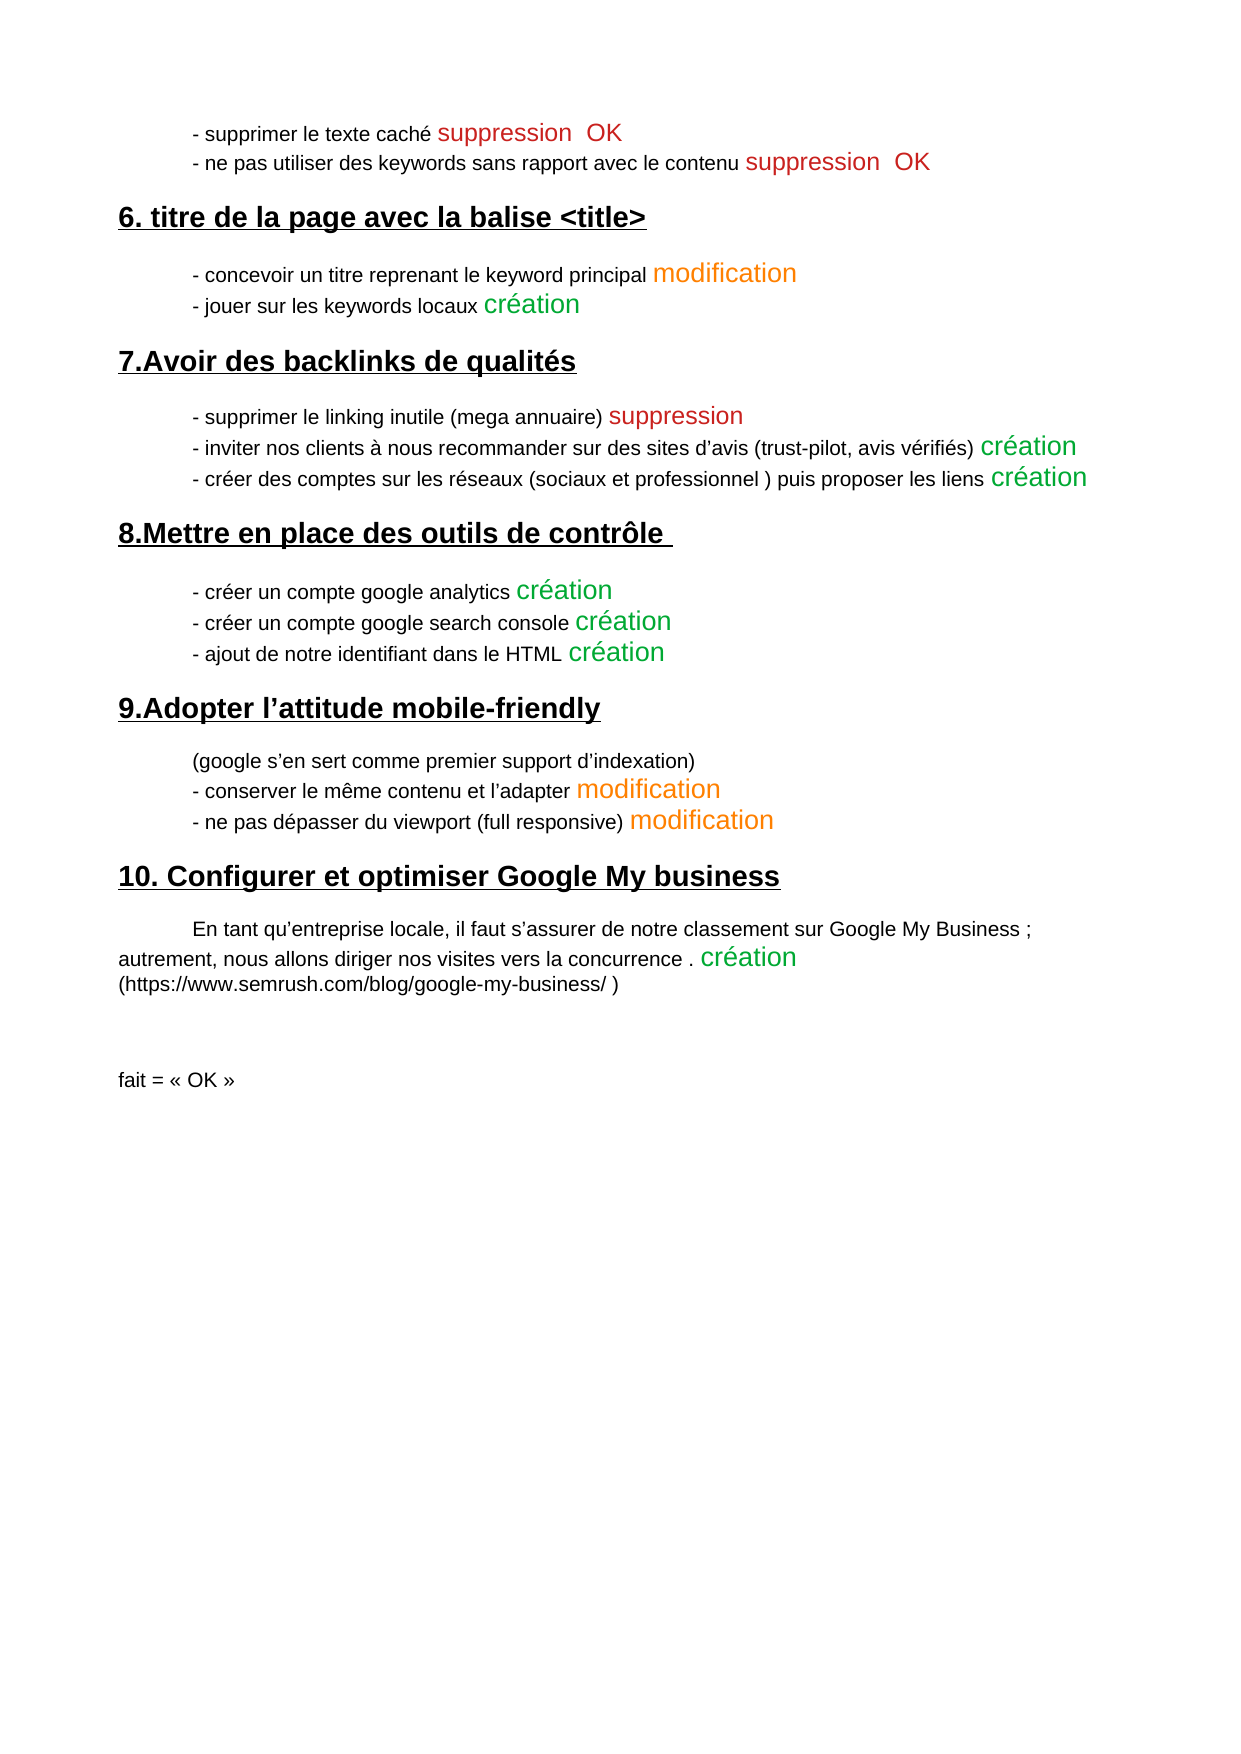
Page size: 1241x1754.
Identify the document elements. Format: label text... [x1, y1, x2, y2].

text - concevoir un titre reprenant le keyword principal modification [118, 257, 1122, 288]
text 6. titre de la page avec la balise <title> [118, 199, 1122, 233]
text 7.Avoir des backlinks de qualités [118, 343, 1122, 377]
text 9.Adopter l’attitude mobile-friendly [118, 691, 1122, 725]
text 10. Configurer et optimiser Google My business [118, 859, 1122, 893]
text En tant qu’entreprise locale, il faut s’assurer de notre classement sur Google My Business ; autrement, nous allons diriger nos visites vers la concurrence . création [118, 917, 1122, 972]
text - créer des comptes sur les réseaux (sociaux et professionnel ) puis proposer les liens création [118, 461, 1122, 492]
text (google s’en sert comme premier support d’indexation) [118, 749, 1122, 773]
text - ne pas dépasser du viewport (full responsive) modification [118, 804, 1122, 835]
text 8.Mettre en place des outils de contrôle [118, 516, 1122, 550]
text - créer un compte google search console création [118, 605, 1122, 636]
text - créer un compte google analytics création [118, 574, 1122, 605]
text - conserver le même contenu et l’adapter modification [118, 773, 1122, 804]
text fait = « OK » [118, 1068, 1122, 1092]
text - supprimer le texte caché suppression OK [118, 118, 1122, 147]
text - jouer sur les keywords locaux création [118, 288, 1122, 319]
text - ajout de notre identifiant dans le HTML création [118, 636, 1122, 667]
text - inviter nos clients à nous recommander sur des sites d’avis (trust-pilot, avis vérifiés) création [118, 430, 1122, 461]
text (https://www.semrush.com/blog/google-my-business/ ) [118, 972, 1122, 996]
text - supprimer le linking inutile (mega annuaire) suppression [118, 401, 1122, 430]
text - ne pas utiliser des keywords sans rapport avec le contenu suppression OK [118, 147, 1122, 176]
